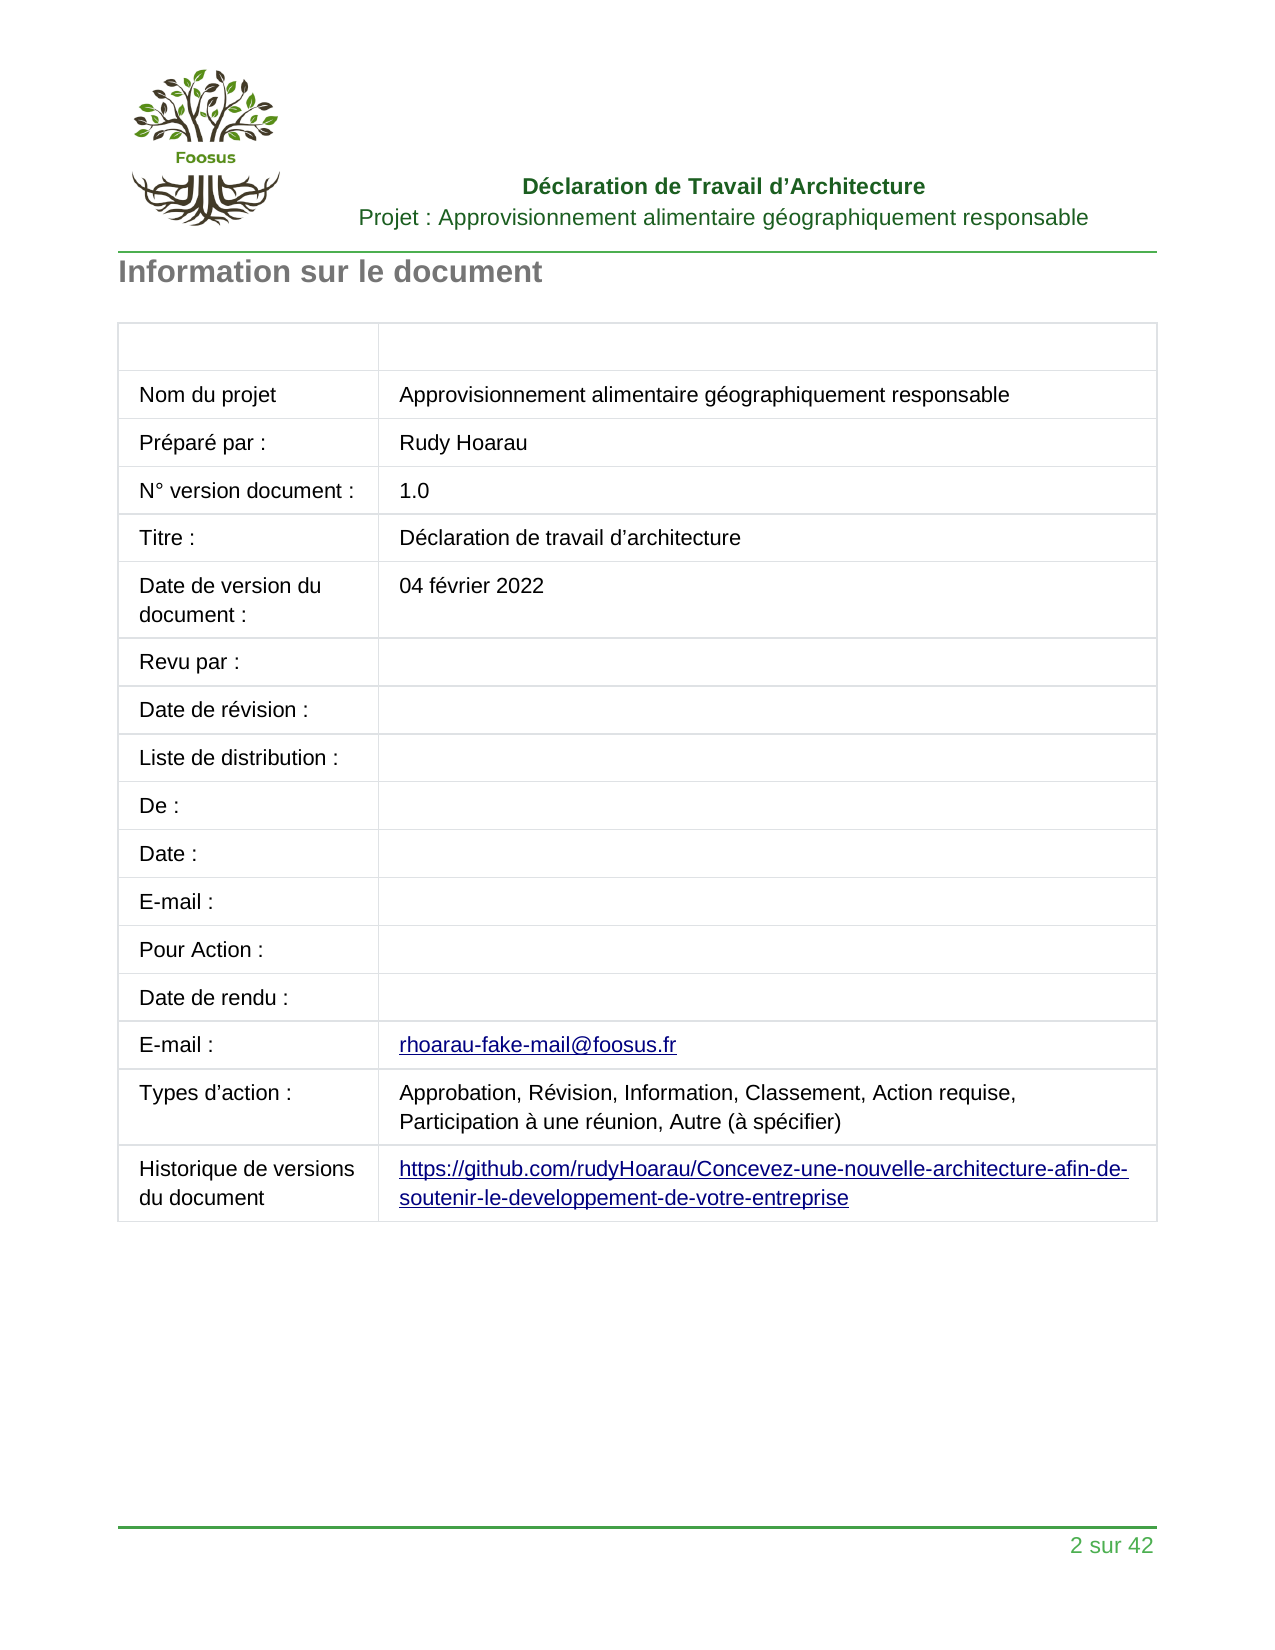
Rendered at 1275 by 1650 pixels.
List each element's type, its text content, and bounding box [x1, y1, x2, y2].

subtitle Information sur le document [118, 253, 1157, 289]
table_cell Types d’action : [119, 1070, 378, 1144]
picture [123, 64, 288, 231]
table_cell 04 février 2022 [379, 562, 1156, 637]
table_cell Date de rendu : [119, 974, 378, 1020]
table_cell [379, 830, 1156, 877]
table_cell Pour Action : [119, 926, 378, 972]
table_cell Historique de versions du document [119, 1146, 378, 1221]
table_cell Approvisionnement alimentaire géographiquement responsable [379, 371, 1156, 418]
table_cell [379, 974, 1156, 1020]
table_cell N° version document : [119, 467, 378, 513]
table_cell Déclaration de travail d’architecture [379, 515, 1156, 561]
table_cell Approbation, Révision, Information, Classement, Action requise, Participation à une réunion, Autre (à spécifier) [379, 1070, 1156, 1144]
table_cell https://github.com/rudyHoarau/Concevez-une-nouvelle-architecture-afin-de-soutenir-le-developpement-de-votre-entreprise [379, 1146, 1156, 1221]
table_cell rhoarau-fake-mail@foosus.fr [379, 1022, 1156, 1068]
table_cell Titre : [119, 515, 378, 561]
table_cell Liste de distribution : [119, 735, 378, 781]
table_cell [379, 687, 1156, 733]
table_cell [379, 926, 1156, 972]
table_cell 1.0 [379, 467, 1156, 513]
table_cell [379, 878, 1156, 924]
table_cell Date de révision : [119, 687, 378, 733]
table_cell Préparé par : [119, 419, 378, 466]
table_cell Revu par : [119, 639, 378, 685]
table_header [119, 324, 378, 370]
table_cell Date de version du document : [119, 562, 378, 637]
table_cell Nom du projet [119, 371, 378, 418]
table_cell Rudy Hoarau [379, 419, 1156, 466]
table_cell [379, 782, 1156, 829]
table_cell [379, 735, 1156, 781]
table_cell De : [119, 782, 378, 829]
table_header [379, 324, 1156, 370]
table_cell E-mail : [119, 878, 378, 924]
table_cell E-mail : [119, 1022, 378, 1068]
table_cell [379, 639, 1156, 685]
table_cell Date : [119, 830, 378, 877]
